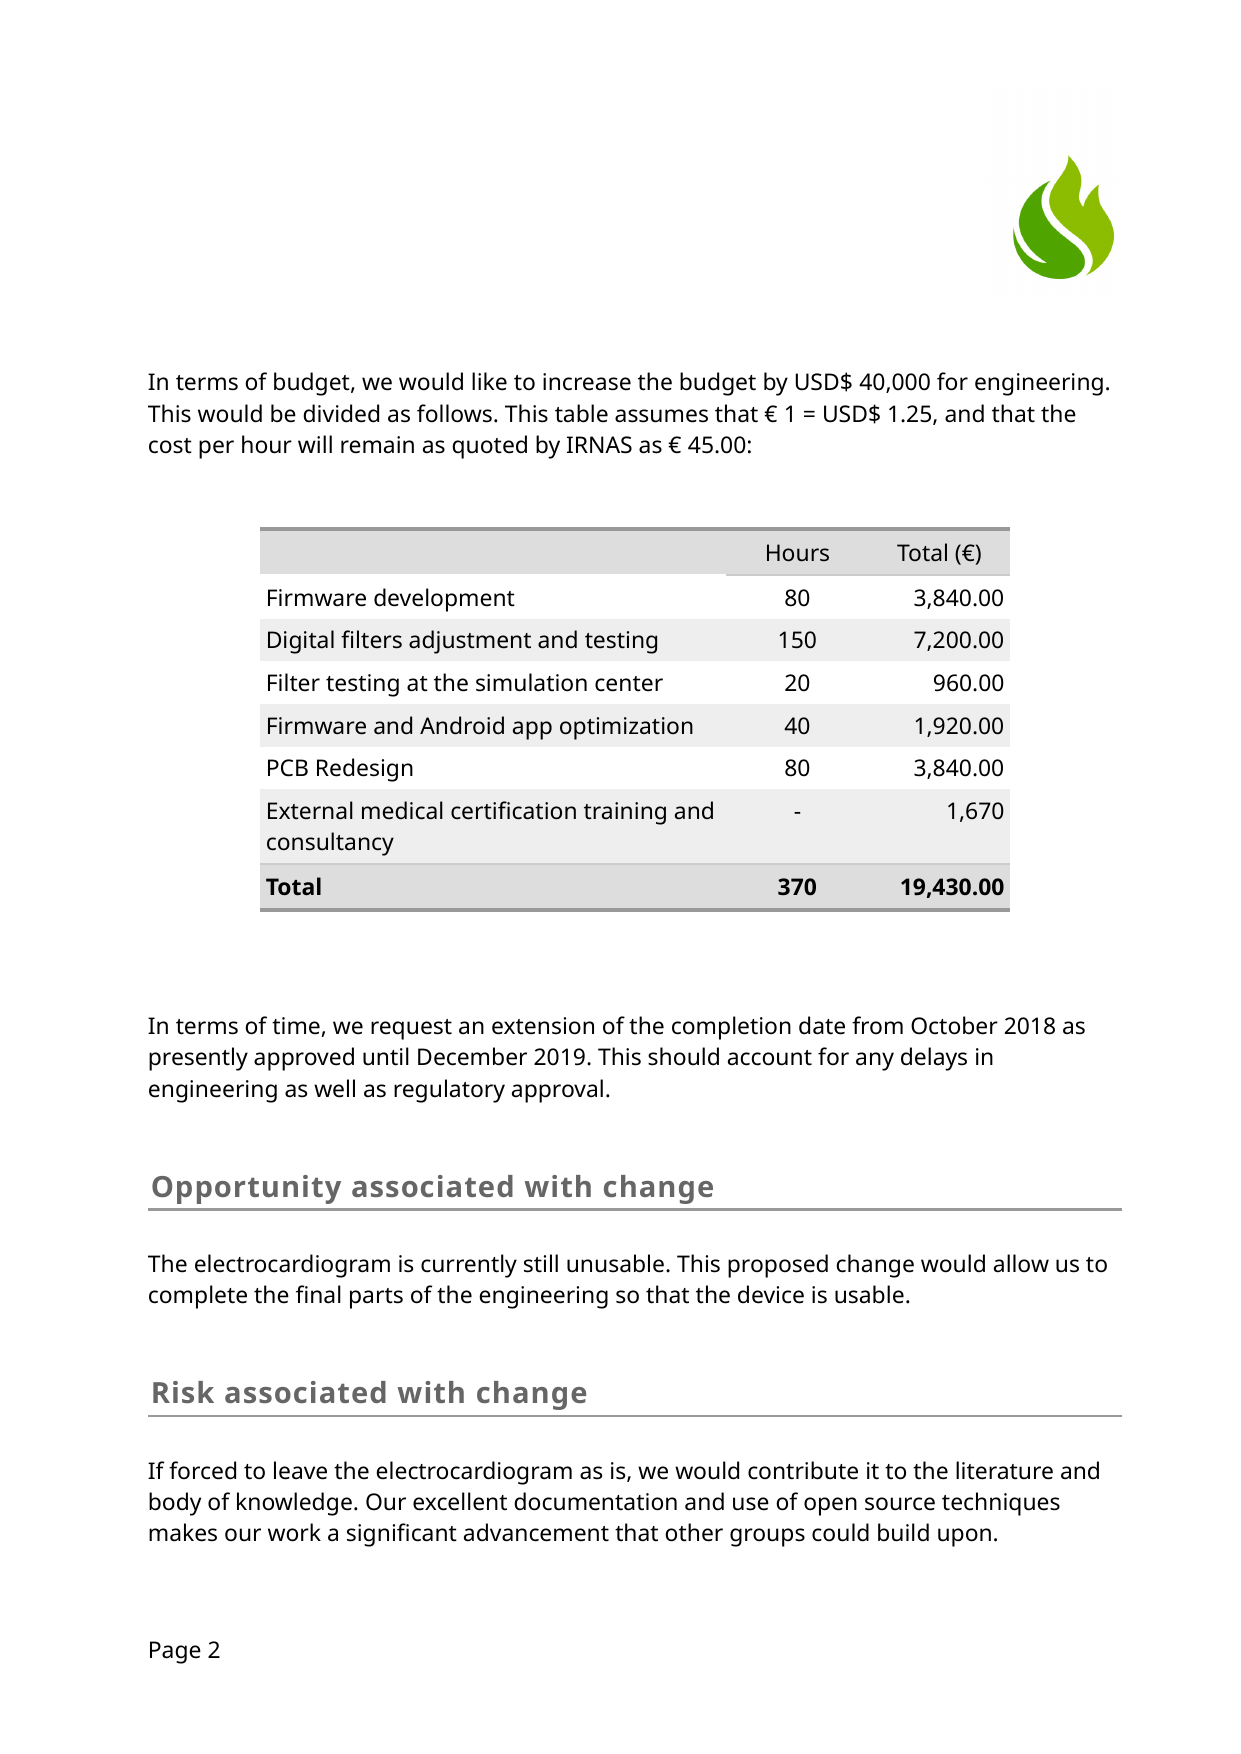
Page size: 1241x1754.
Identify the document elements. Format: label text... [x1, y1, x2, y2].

table_cell 80 [726, 747, 869, 789]
subtitle Opportunity associated with change [148, 1163, 1122, 1208]
text The electrocardiogram is currently still unusable. This proposed change would allow us to complete the final parts of the engineering so that the device is usable. [148, 1248, 1122, 1311]
table_cell Filter testing at the simulation center [260, 661, 726, 704]
table_cell - [726, 789, 869, 863]
table_cell Total [260, 865, 726, 908]
table_cell 1,920.00 [869, 704, 1010, 747]
table_header Total (€) [869, 531, 1010, 574]
table_cell External medical certification training and consultancy [260, 789, 726, 863]
table_cell Firmware development [260, 574, 726, 618]
table_cell 20 [726, 661, 869, 704]
text In terms of time, we request an extension of the completion date from October 2018 as presently approved until December 2019. This should account for any delays in engineering as well as regulatory approval. [148, 1010, 1122, 1104]
text If forced to leave the electrocardiogram as is, we would contribute it to the literature and body of knowledge. Our excellent documentation and use of open source techniques makes our work a significant advancement that other groups could build upon. [148, 1455, 1122, 1548]
table_cell 3,840.00 [869, 747, 1010, 789]
table_header Hours [726, 531, 869, 574]
table_cell 3,840.00 [869, 576, 1010, 618]
table_cell 1,670 [869, 789, 1010, 863]
table_cell Digital filters adjustment and testing [260, 619, 726, 661]
subtitle Risk associated with change [148, 1369, 1122, 1415]
text In terms of budget, we would like to increase the budget by USD$ 40,000 for engineering. This would be divided as follows. This table assumes that € 1 = USD$ 1.25, and that the cost per hour will remain as quoted by IRNAS as € 45.00: [148, 366, 1122, 460]
table_cell PCB Redesign [260, 747, 726, 789]
table_cell 19,430.00 [869, 865, 1010, 908]
table_cell Firmware and Android app optimization [260, 704, 726, 747]
table_header [260, 531, 726, 574]
table_cell 7,200.00 [869, 619, 1010, 661]
table_cell 80 [726, 576, 869, 618]
table_cell 370 [726, 865, 869, 908]
table_cell 960.00 [869, 661, 1010, 704]
picture [981, 83, 1026, 298]
table_cell 150 [726, 619, 869, 661]
table_cell 40 [726, 704, 869, 747]
